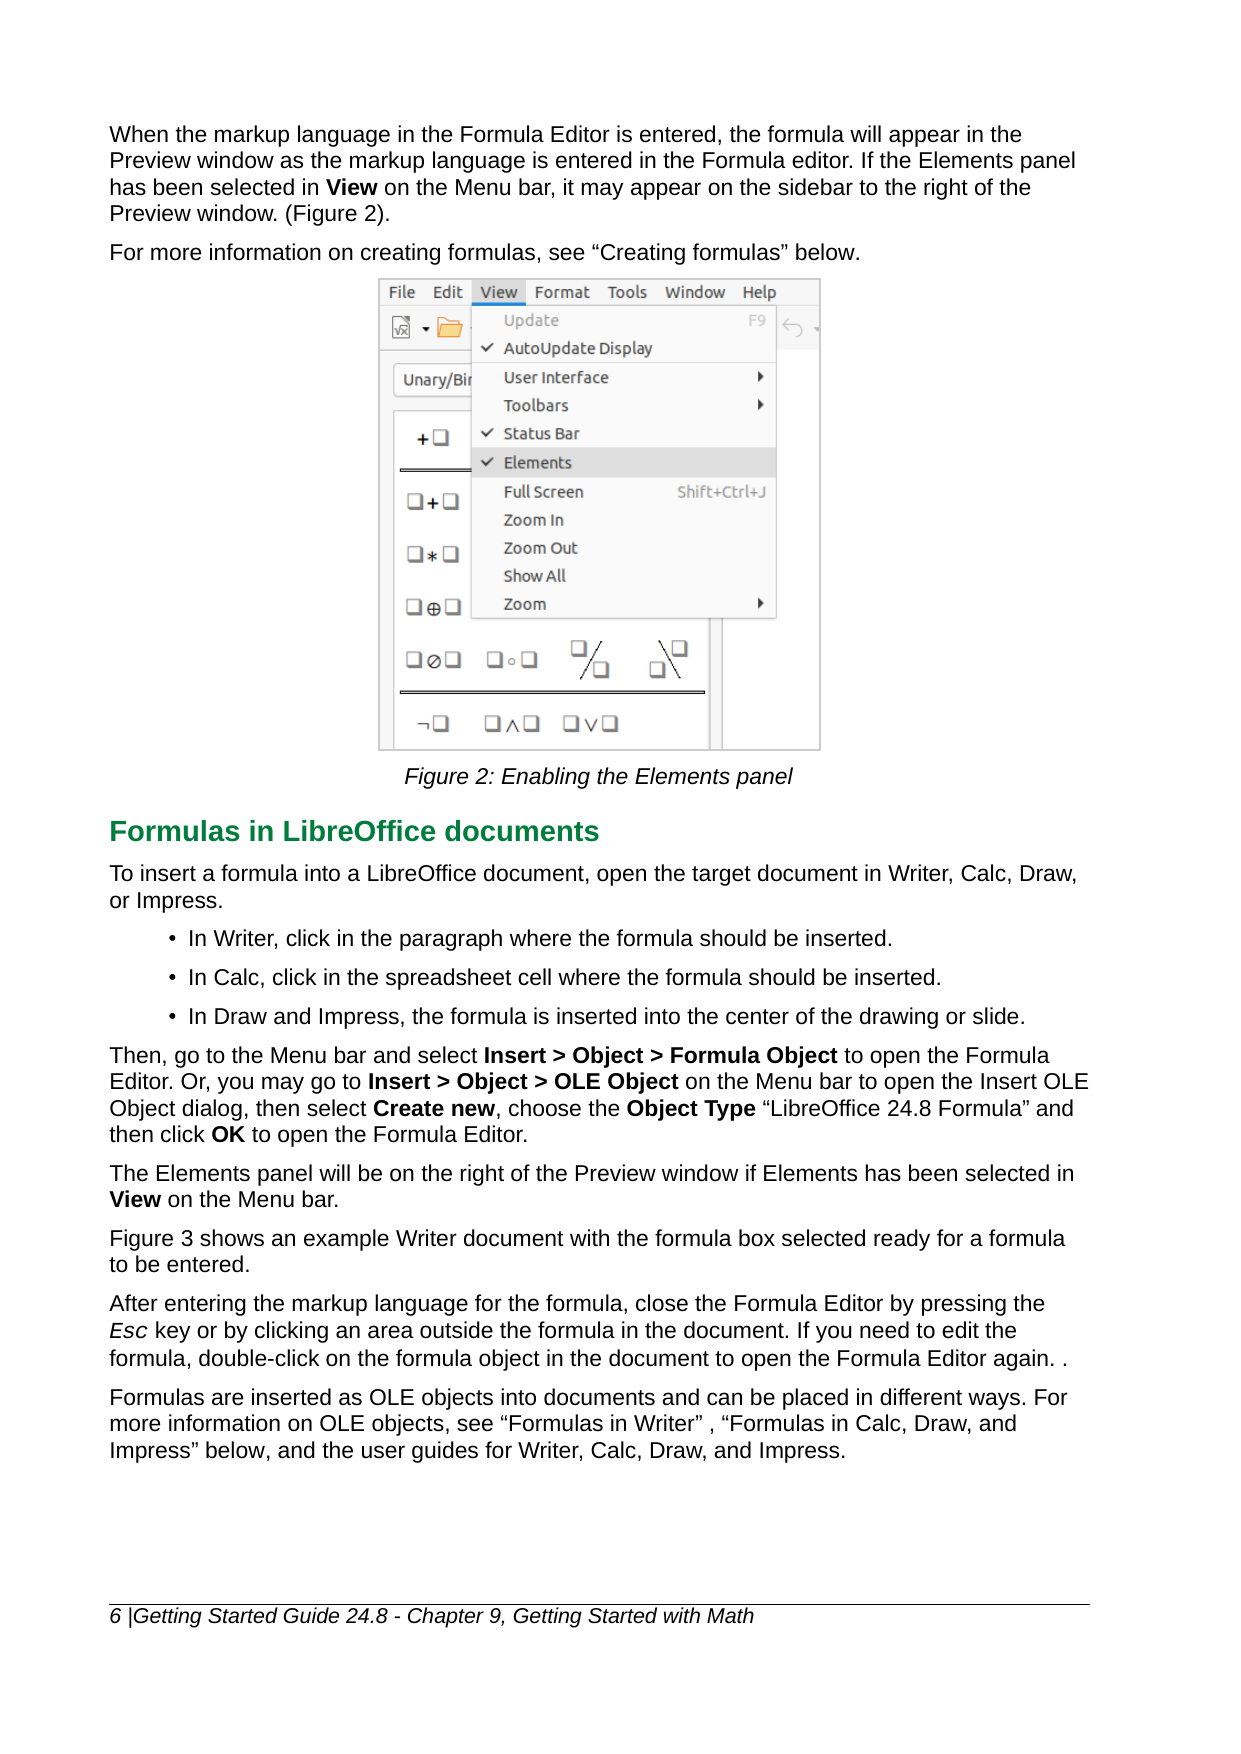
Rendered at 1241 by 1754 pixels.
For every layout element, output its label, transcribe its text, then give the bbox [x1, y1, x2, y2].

text For more information on creating formulas, see “Creating formulas” below. [109, 239, 1090, 265]
text After entering the markup language for the formula, close the Formula Editor by pressing the Esc key or by clicking an area outside the formula in the document. If you need to edit the formula, double-click on the formula object in the document to open the Formula Editor again. . [109, 1290, 1090, 1371]
list To insert a formula into a LibreOffice document, open the target document in Writer, Calc, Draw, or Impress. [109, 860, 1090, 913]
text Figure 2: Enabling the Elements panel [378, 763, 821, 789]
text Formulas are inserted as OLE objects into documents and can be placed in different ways. For more information on OLE objects, see “Formulas in Writer” , “Formulas in Calc, Draw, and Impress” below, and the user guides for Writer, Calc, Draw, and Impress. [109, 1384, 1090, 1463]
text Then, go to the Menu bar and select Insert > Object > Formula Object to open the Formula Editor. Or, you may go to Insert > Object > OLE Object on the Menu bar to open the Insert OLE Object dialog, then select Create new, choose the Object Type “LibreOffice 24.8 Formula” and then click OK to open the Formula Editor. [109, 1042, 1090, 1147]
text Figure 3 shows an example Writer document with the formula box selected ready for a formula to be entered. [109, 1225, 1090, 1278]
list In Writer, click in the paragraph where the formula should be inserted. [168, 925, 1090, 952]
list In Draw and Impress, the formula is inserted into the center of the drawing or slide. [168, 1003, 1090, 1029]
picture [380, 280, 819, 749]
subtitle Formulas in LibreOffice documents [109, 814, 1090, 848]
list In Calc, click in the spreadsheet cell where the formula should be inserted. [168, 964, 1090, 991]
text When the markup language in the Formula Editor is entered, the formula will appear in the Preview window as the markup language is entered in the Formula editor. If the Elements panel has been selected in View on the Menu bar, it may appear on the sidebar to the right of the Preview window. (Figure 2). [109, 121, 1090, 226]
text The Elements panel will be on the right of the Preview window if Elements has been selected in View on the Menu bar. [109, 1160, 1090, 1213]
